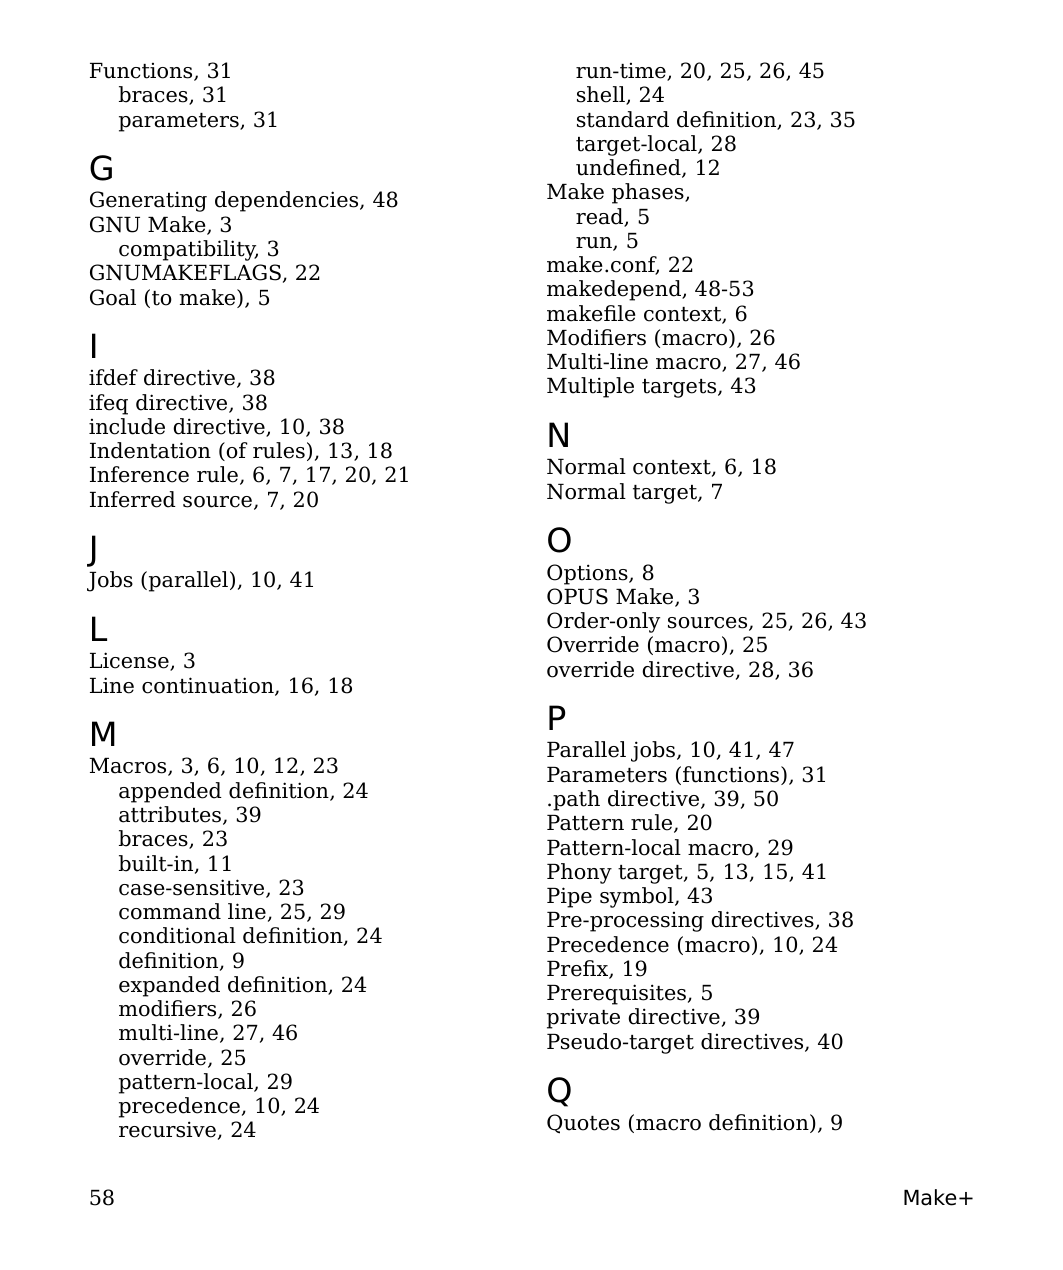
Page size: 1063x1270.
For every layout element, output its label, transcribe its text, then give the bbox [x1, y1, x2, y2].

text read, 5 [576, 205, 974, 229]
text include directive, 10, 38 [88, 415, 517, 439]
text Normal context, 6, 18 [546, 455, 974, 480]
text standard definition, 23, 35 [576, 108, 974, 132]
text Line continuation, 16, 18 [88, 674, 517, 698]
text makedepend, 48-53 [546, 277, 974, 302]
text command line, 25, 29 [118, 900, 517, 924]
text override directive, 28, 36 [546, 658, 974, 682]
text run-time, 20, 25, 26, 45 [576, 59, 974, 83]
text Macros, 3, 6, 10, 12, 23 [88, 754, 517, 779]
text Pattern-local macro, 29 [546, 836, 974, 860]
text appended definition, 24 [118, 779, 517, 803]
text Options, 8 [546, 561, 974, 585]
text License, 3 [88, 649, 517, 674]
text override, 25 [118, 1046, 517, 1070]
text N [546, 417, 974, 455]
text Precedence (macro), 10, 24 [546, 933, 974, 957]
text case-sensitive, 23 [118, 876, 517, 900]
text M [88, 716, 517, 754]
text OPUS Make, 3 [546, 585, 974, 609]
text Pre-processing directives, 38 [546, 908, 974, 933]
text Pattern rule, 20 [546, 811, 974, 836]
text Pseudo-target directives, 40 [546, 1030, 974, 1054]
text ifeq directive, 38 [88, 391, 517, 415]
text Order-only sources, 25, 26, 43 [546, 609, 974, 633]
text compatibility, 3 [118, 237, 517, 261]
text braces, 23 [118, 827, 517, 852]
text Make phases, [546, 180, 974, 205]
text Multi-line macro, 27, 46 [546, 350, 974, 374]
text conditional definition, 24 [118, 924, 517, 949]
text run, 5 [576, 229, 974, 253]
text recursive, 24 [118, 1118, 517, 1143]
text shell, 24 [576, 83, 974, 108]
text makefile context, 6 [546, 302, 974, 326]
text braces, 31 [118, 83, 517, 108]
text pattern-local, 29 [118, 1070, 517, 1094]
text Inferred source, 7, 20 [88, 488, 517, 512]
text Prefix, 19 [546, 957, 974, 981]
text Multiple targets, 43 [546, 374, 974, 399]
text GNUMAKEFLAGS, 22 [88, 261, 517, 286]
text Pipe symbol, 43 [546, 884, 974, 908]
text I [88, 327, 517, 366]
text ifdef directive, 38 [88, 366, 517, 391]
text private directive, 39 [546, 1005, 974, 1030]
text target-local, 28 [576, 132, 974, 156]
text GNU Make, 3 [88, 213, 517, 237]
text modifiers, 26 [118, 997, 517, 1021]
text definition, 9 [118, 949, 517, 973]
text parameters, 31 [118, 108, 517, 132]
text G [88, 149, 517, 188]
text Parameters (functions), 31 [546, 763, 974, 787]
text Functions, 31 [88, 59, 517, 83]
text Inference rule, 6, 7, 17, 20, 21 [88, 463, 517, 488]
text attributes, 39 [118, 803, 517, 827]
text Jobs (parallel), 10, 41 [88, 568, 517, 593]
text Modifiers (macro), 26 [546, 326, 974, 350]
text J [88, 530, 517, 568]
text O [546, 522, 974, 561]
text multi-line, 27, 46 [118, 1021, 517, 1046]
text Quotes (macro definition), 9 [546, 1111, 974, 1135]
text precedence, 10, 24 [118, 1094, 517, 1118]
text Prerequisites, 5 [546, 981, 974, 1005]
text Phony target, 5, 13, 15, 41 [546, 860, 974, 884]
text make.conf, 22 [546, 253, 974, 277]
text P [546, 699, 974, 738]
text expanded definition, 24 [118, 973, 517, 997]
text Override (macro), 25 [546, 633, 974, 658]
text Q [546, 1072, 974, 1111]
text built-in, 11 [118, 852, 517, 876]
text Parallel jobs, 10, 41, 47 [546, 738, 974, 763]
text .path directive, 39, 50 [546, 787, 974, 811]
text L [88, 611, 517, 649]
text Indentation (of rules), 13, 18 [88, 439, 517, 463]
text Normal target, 7 [546, 480, 974, 504]
text Generating dependencies, 48 [88, 188, 517, 213]
text Goal (to make), 5 [88, 286, 517, 310]
text undefined, 12 [576, 156, 974, 180]
